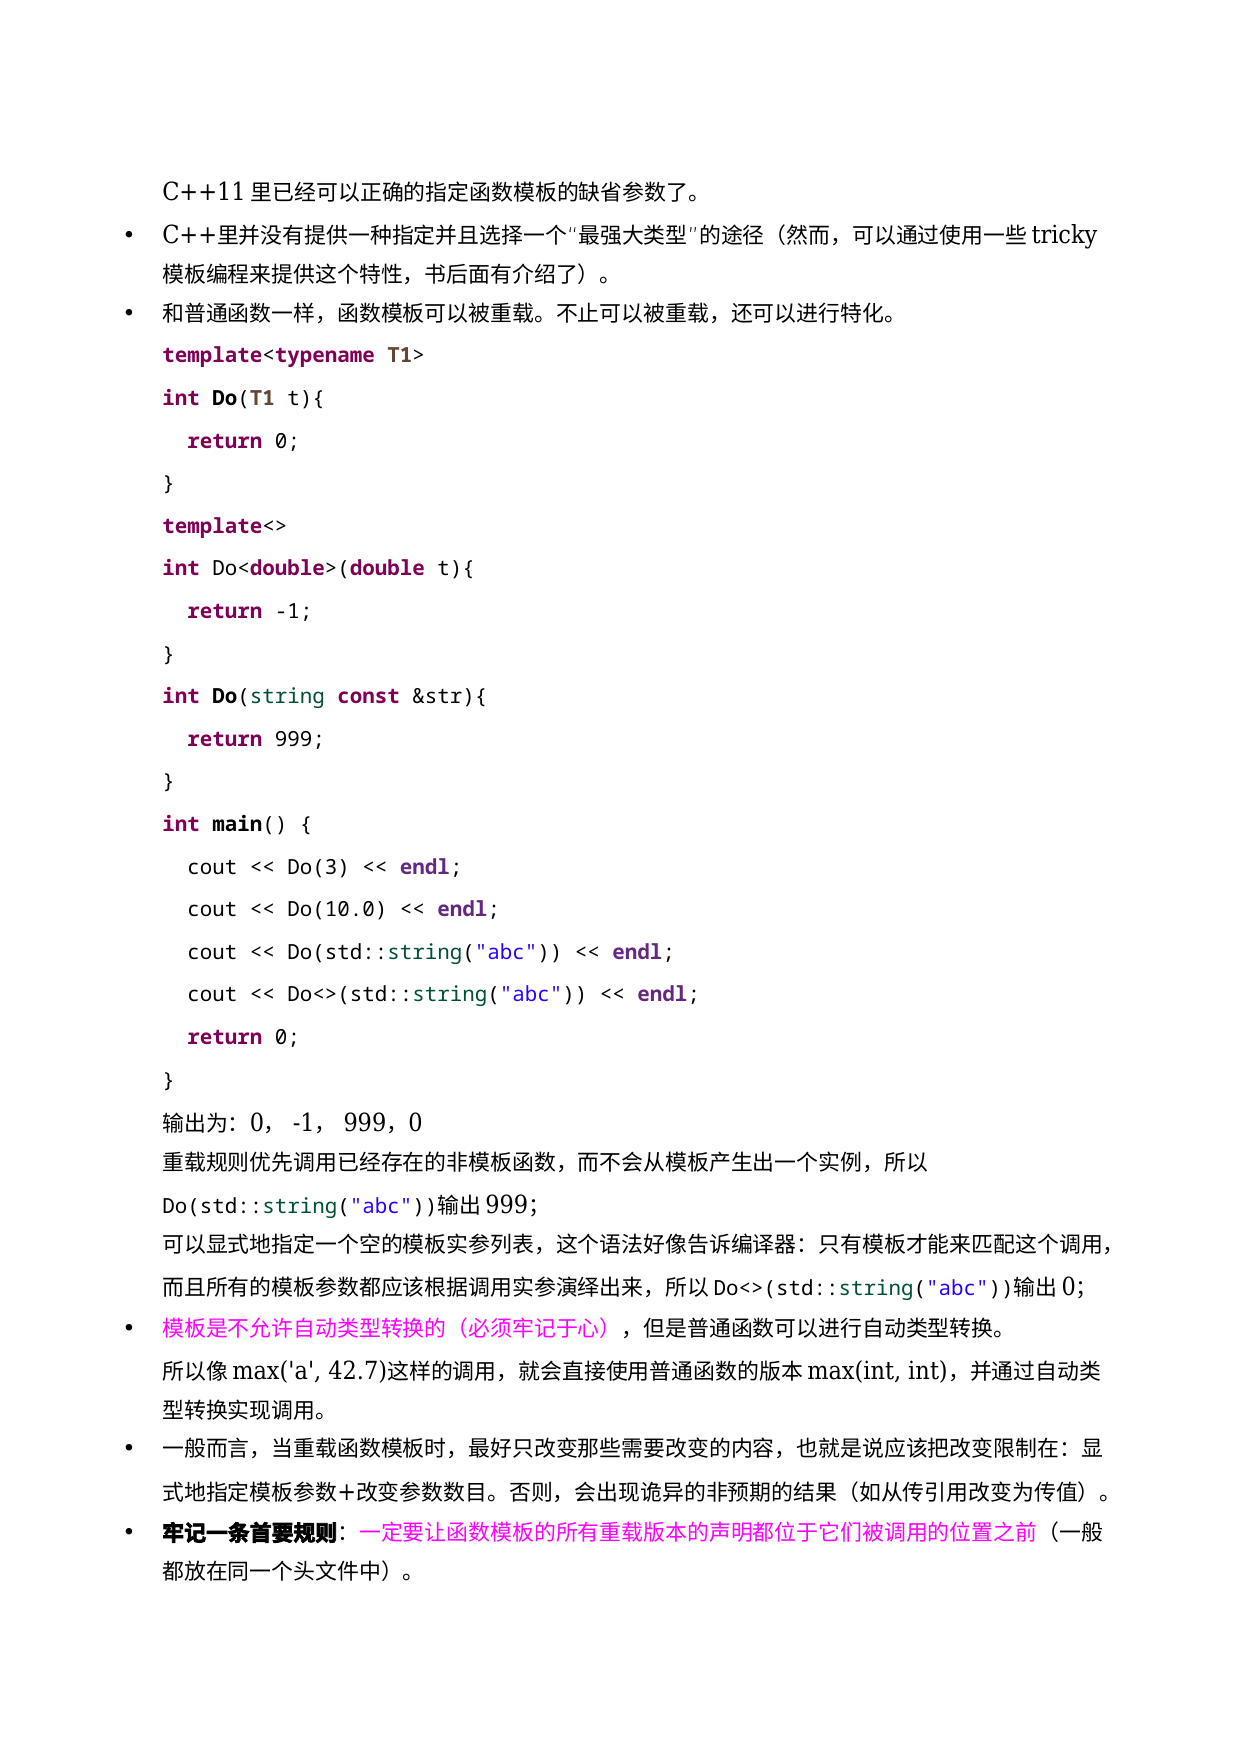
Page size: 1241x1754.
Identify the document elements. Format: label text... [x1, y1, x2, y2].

list 和普通函数一样，函数模板可以被重载。不止可以被重载，还可以进行特化。 template<typename T1> int Do(T1 t){ return 0; } template<> int Do<double>(double t){ return -1; } int Do(string const &str){ return 999; } int main() { cout << Do(3) << endl; cout << Do(10.0) << endl; cout << Do(std::string("abc")) << endl; cout << Do<>(std::string("abc")) << endl; return 0; } 输出为：0， -1， 999，0 重载规则优先调用已经存在的非模板函数，而不会从模板产生出一个实例，所以Do(std::string("abc"))输出999； 可以显式地指定一个空的模板实参列表，这个语法好像告诉编译器：只有模板才能来匹配这个调用，而且所有的模板参数都应该根据调用实参演绎出来，所以Do<>(std::string("abc"))输出0； [124, 301, 1122, 1301]
list C++里并没有提供一种指定并且选择一个“最强大类型”的途径（然而，可以通过使用一些tricky模板编程来提供这个特性，书后面有介绍了）。 [124, 221, 1122, 288]
list 牢记一条首要规则：一定要让函数模板的所有重载版本的声明都位于它们被调用的位置之前（一般都放在同一个头文件中）。 [124, 1521, 1122, 1584]
list 模板是不允许自动类型转换的（必须牢记于心），但是普通函数可以进行自动类型转换。 所以像max('a', 42.7)这样的调用，就会直接使用普通函数的版本max(int, int)，并通过自动类型转换实现调用。 [124, 1316, 1122, 1424]
list 一般而言，当重载函数模板时，最好只改变那些需要改变的内容，也就是说应该把改变限制在：显式地指定模板参数+改变参数数目。否则，会出现诡异的非预期的结果（如从传引用改变为传值）。 [124, 1436, 1122, 1506]
list C++11里已经可以正确的指定函数模板的缺省参数了。 [124, 177, 1122, 206]
